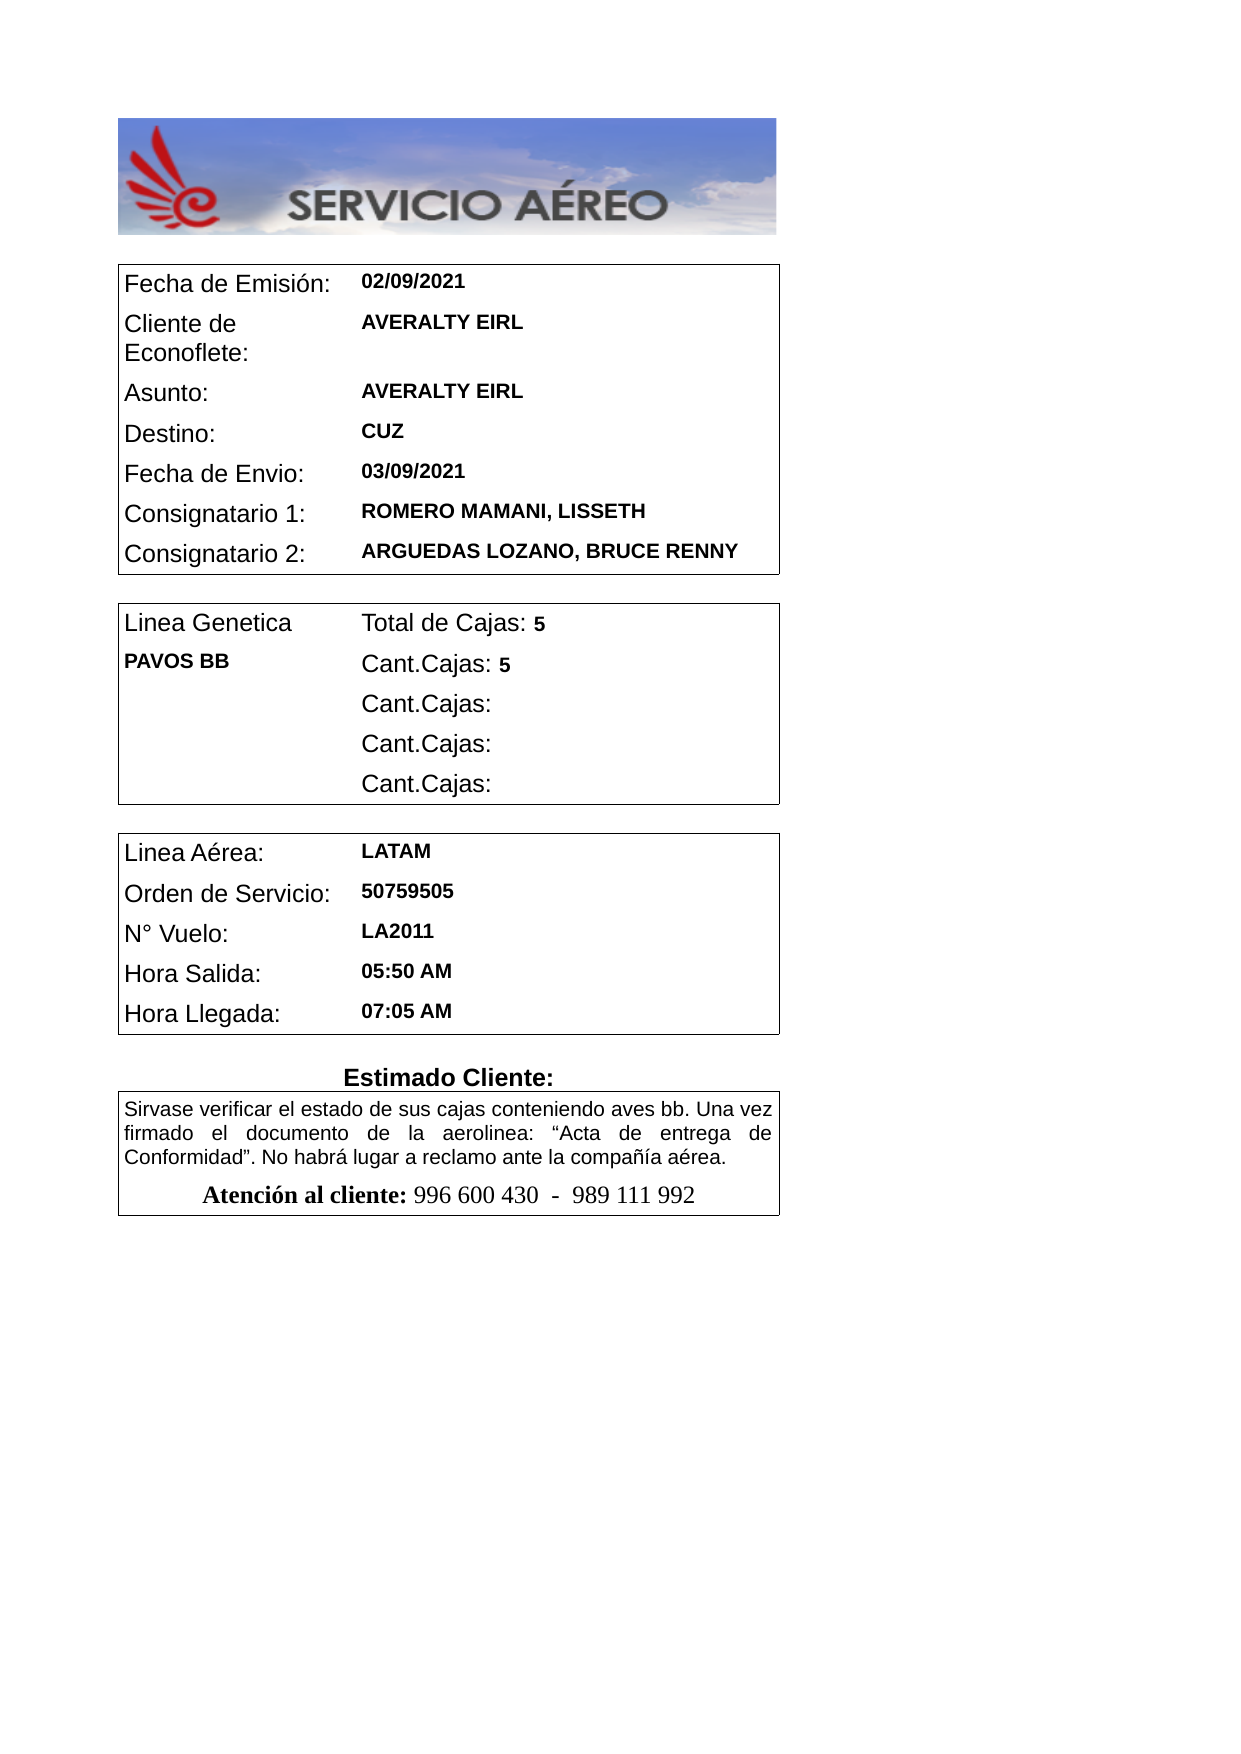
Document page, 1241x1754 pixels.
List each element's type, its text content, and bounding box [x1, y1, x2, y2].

table_cell 07:05 AM [356, 994, 779, 1034]
table_cell 03/09/2021 [356, 453, 779, 493]
table_cell Cant.Cajas: [356, 764, 779, 804]
table_cell [356, 575, 779, 603]
table_header Fecha de Emisión: [119, 265, 356, 304]
table_cell Cliente de Econoflete: [119, 304, 356, 373]
table_cell Estimado Cliente: [118, 1035, 779, 1091]
table_cell Cant.Cajas: 5 [356, 643, 779, 683]
table_cell PAVOS BB [119, 643, 356, 683]
table_cell Sirvase verificar el estado de sus cajas conteniendo aves bb. Una vez firmado el documento de la aerolinea: “Acta de entrega de Conformidad”. No habrá lugar a reclamo ante la compañía aérea. [119, 1092, 779, 1175]
table_cell 05:50 AM [356, 953, 779, 993]
table_cell [118, 805, 356, 833]
table_cell Linea Genetica [119, 604, 356, 643]
table_cell [119, 764, 356, 804]
table_cell [119, 723, 356, 763]
table_cell Atención al cliente: 996 600 430 - 989 111 992 [119, 1175, 779, 1215]
table_cell LATAM [356, 834, 779, 873]
table_cell Total de Cajas: 5 [356, 604, 779, 643]
table_header 02/09/2021 [356, 265, 779, 304]
picture [118, 118, 777, 235]
table_cell [356, 805, 779, 833]
table_cell Fecha de Envio: [119, 453, 356, 493]
table_cell Cant.Cajas: [356, 723, 779, 763]
table_cell [119, 683, 356, 723]
table_cell AVERALTY EIRL [356, 373, 779, 413]
table_cell N° Vuelo: [119, 913, 356, 953]
table_cell 50759505 [356, 873, 779, 913]
table_cell Cant.Cajas: [356, 683, 779, 723]
table_cell Linea Aérea: [119, 834, 356, 873]
table_cell LA2011 [356, 913, 779, 953]
table_cell Hora Llegada: [119, 994, 356, 1034]
table_cell Hora Salida: [119, 953, 356, 993]
table_cell AVERALTY EIRL [356, 304, 779, 373]
table_cell [118, 575, 356, 603]
table_cell Asunto: [119, 373, 356, 413]
table_cell ROMERO MAMANI, LISSETH [356, 493, 779, 533]
table_cell Consignatario 2: [119, 534, 356, 574]
table_cell Destino: [119, 413, 356, 453]
table_cell ARGUEDAS LOZANO, BRUCE RENNY [356, 534, 779, 574]
table_cell Consignatario 1: [119, 493, 356, 533]
table_cell CUZ [356, 413, 779, 453]
table_cell Orden de Servicio: [119, 873, 356, 913]
